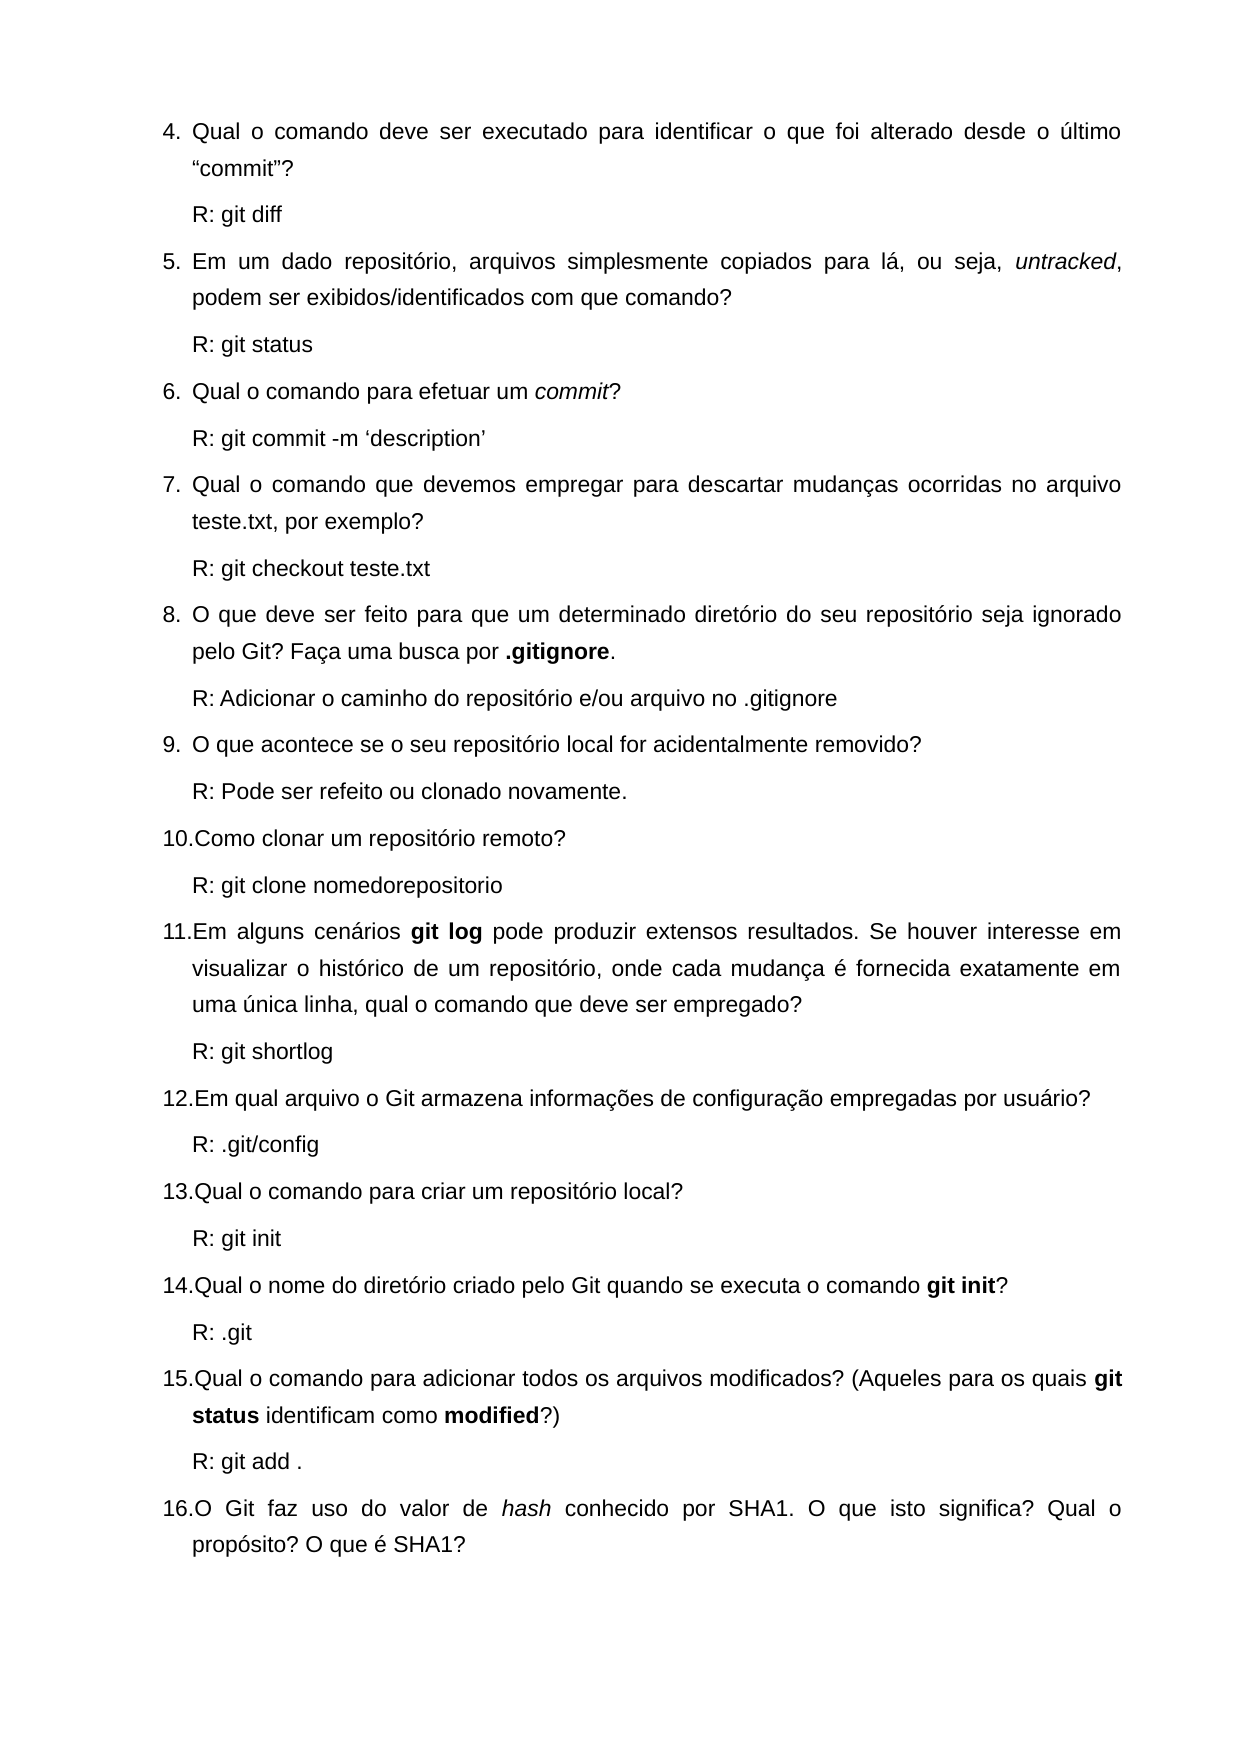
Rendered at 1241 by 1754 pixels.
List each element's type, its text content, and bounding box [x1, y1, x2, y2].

text R: git init [118, 1225, 1122, 1251]
list Qual o comando para criar um repositório local? [162, 1178, 1122, 1204]
list O que deve ser feito para que um determinado diretório do seu repositório seja ignorado pelo Git? Faça uma busca por .gitignore. [162, 601, 1122, 664]
list Qual o comando para efetuar um commit? [162, 378, 1122, 404]
list O Git faz uso do valor de hash conhecido por SHA1. O que isto significa? Qual o propósito? O que é SHA1? [162, 1495, 1122, 1558]
list R: git clone nomedorepositorio [162, 872, 1122, 898]
list R: git add . [162, 1448, 1122, 1475]
list R: .git [162, 1318, 1122, 1345]
list R: git shortlog [162, 1038, 1122, 1064]
list R: git commit -m ‘description’ [162, 425, 1122, 451]
list R: git checkout teste.txt [162, 554, 1122, 581]
list R: git diff [162, 201, 1122, 228]
list Em qual arquivo o Git armazena informações de configuração empregadas por usuário? [162, 1084, 1122, 1111]
list R: Adicionar o caminho do repositório e/ou arquivo no .gitignore [162, 684, 1122, 711]
list Qual o nome do diretório criado pelo Git quando se executa o comando git init? [162, 1272, 1122, 1298]
list Qual o comando deve ser executado para identificar o que foi alterado desde o último “commit”? [162, 118, 1122, 181]
list R: .git/config [162, 1131, 1122, 1158]
list R: git status [162, 331, 1122, 357]
list Como clonar um repositório remoto? [162, 825, 1122, 851]
list Em um dado repositório, arquivos simplesmente copiados para lá, ou seja, untracked, podem ser exibidos/identificados com que comando? [162, 248, 1122, 311]
list Qual o comando para adicionar todos os arquivos modificados? (Aqueles para os quais git status identificam como modified?) [162, 1365, 1122, 1428]
list Em alguns cenários git log pode produzir extensos resultados. Se houver interesse em visualizar o histórico de um repositório, onde cada mudança é fornecida exatamente em uma única linha, qual o comando que deve ser empregado? [162, 918, 1122, 1017]
list R: Pode ser refeito ou clonado novamente. [162, 778, 1122, 804]
list Qual o comando que devemos empregar para descartar mudanças ocorridas no arquivo teste.txt, por exemplo? [162, 471, 1122, 534]
list O que acontece se o seu repositório local for acidentalmente removido? [162, 731, 1122, 758]
